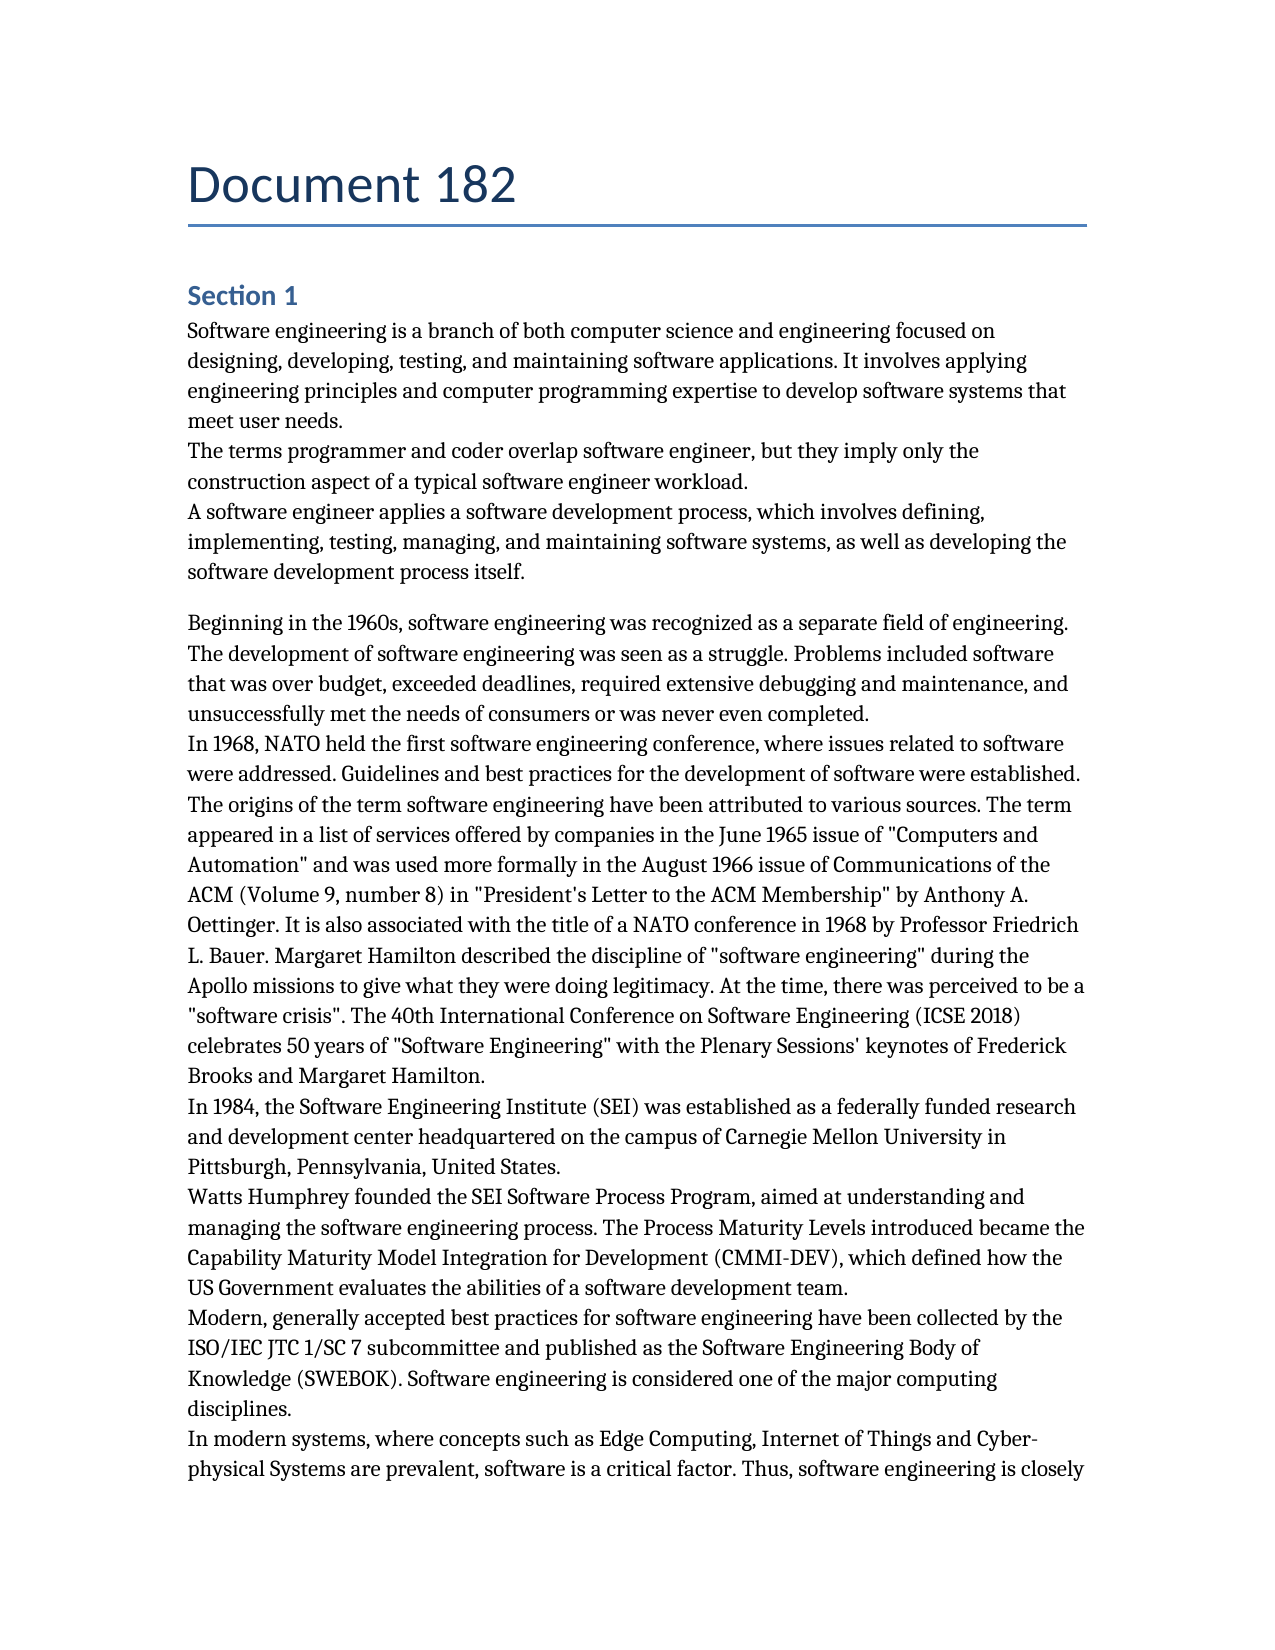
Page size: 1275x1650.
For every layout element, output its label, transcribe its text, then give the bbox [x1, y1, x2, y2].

text Software engineering is a branch of both computer science and engineering focused on designing, developing, testing, and maintaining software applications. It involves applying engineering principles and computer programming expertise to develop software systems that meet user needs. The terms programmer and coder overlap software engineer, but they imply only the construction aspect of a typical software engineer workload. A software engineer applies a software development process, which involves defining, implementing, testing, managing, and maintaining software systems, as well as developing the software development process itself. [187, 317, 1087, 586]
subtitle Section 1 [187, 277, 1087, 312]
text Beginning in the 1960s, software engineering was recognized as a separate field of engineering. The development of software engineering was seen as a struggle. Problems included software that was over budget, exceeded deadlines, required extensive debugging and maintenance, and unsuccessfully met the needs of consumers or was never even completed. In 1968, NATO held the first software engineering conference, where issues related to software were addressed. Guidelines and best practices for the development of software were established. The origins of the term software engineering have been attributed to various sources. The term appeared in a list of services offered by companies in the June 1965 issue of "Computers and Automation" and was used more formally in the August 1966 issue of Communications of the ACM (Volume 9, number 8) in "President's Letter to the ACM Membership" by Anthony A. Oettinger. It is also associated with the title of a NATO conference in 1968 by Professor Friedrich L. Bauer. Margaret Hamilton described the discipline of "software engineering" during the Apollo missions to give what they were doing legitimacy. At the time, there was perceived to be a "software crisis". The 40th International Conference on Software Engineering (ICSE 2018) celebrates 50 years of "Software Engineering" with the Plenary Sessions' keynotes of Frederick Brooks and Margaret Hamilton. In 1984, the Software Engineering Institute (SEI) was established as a federally funded research and development center headquartered on the campus of Carnegie Mellon University in Pittsburgh, Pennsylvania, United States. Watts Humphrey founded the SEI Software Process Program, aimed at understanding and managing the software engineering process. The Process Maturity Levels introduced became the Capability Maturity Model Integration for Development (CMMI-DEV), which defined how the US Government evaluates the abilities of a software development team. Modern, generally accepted best practices for software engineering have been collected by the ISO/IEC JTC 1/SC 7 subcommittee and published as the Software Engineering Body of Knowledge (SWEBOK). Software engineering is considered one of the major computing disciplines. In modern systems, where concepts such as Edge Computing, Internet of Things and Cyber-physical Systems are prevalent, software is a critical factor. Thus, software engineering is closely [187, 610, 1087, 1482]
title Document 182 [187, 150, 1087, 227]
